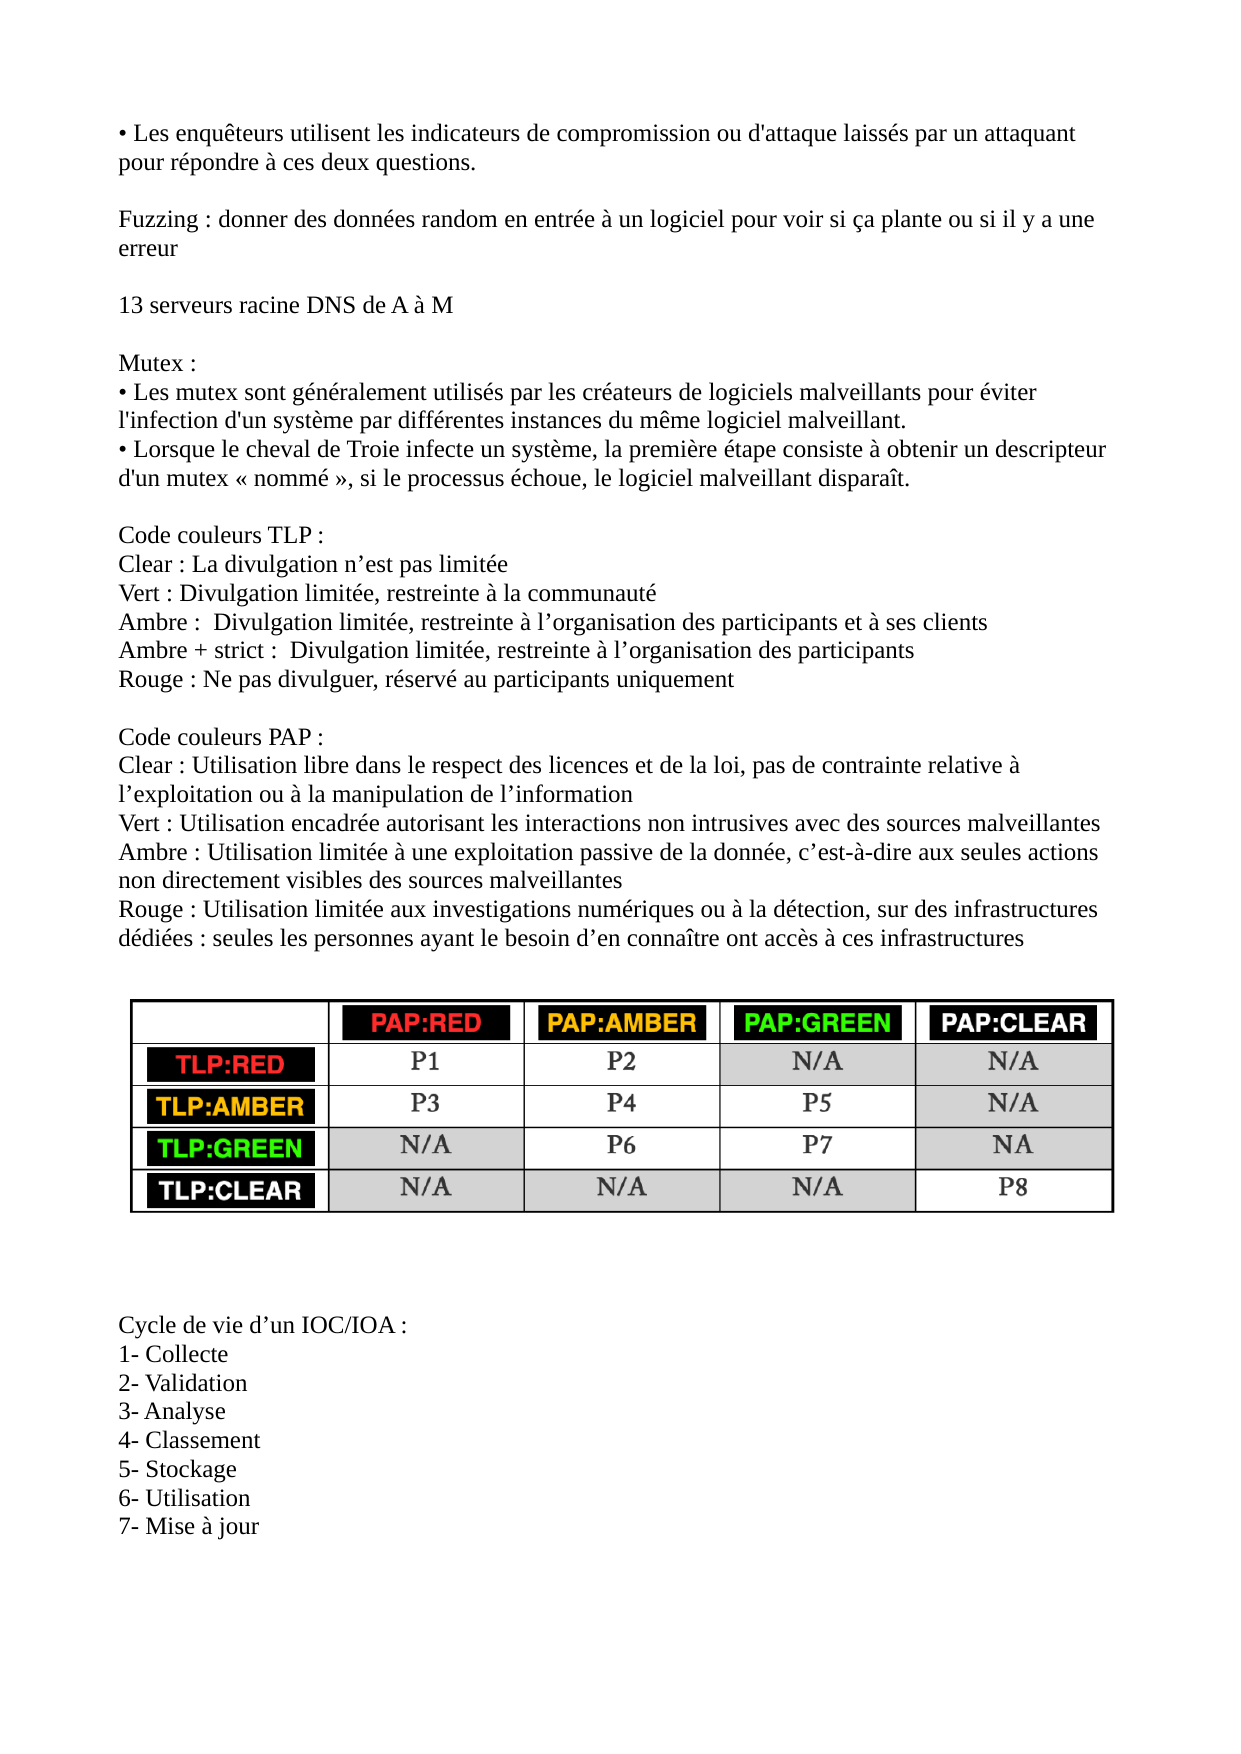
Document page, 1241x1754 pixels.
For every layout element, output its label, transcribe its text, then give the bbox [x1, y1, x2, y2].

text 13 serveurs racine DNS de A à M [118, 291, 1122, 319]
text 7- Mise à jour [118, 1511, 1122, 1540]
text Code couleurs PAP : [118, 722, 1122, 751]
text Ambre : Divulgation limitée, restreinte à l’organisation des participants et à ses clients [118, 607, 1122, 636]
text 6- Utilisation [118, 1483, 1122, 1511]
text 1- Collecte [118, 1339, 1122, 1368]
text Code couleurs TLP : [118, 521, 1122, 549]
text 2- Validation [118, 1368, 1122, 1396]
picture [118, 980, 1123, 1224]
text • Lorsque le cheval de Troie infecte un système, la première étape consiste à obtenir un descripteur d'un mutex « nommé », si le processus échoue, le logiciel malveillant disparaît. [118, 434, 1122, 492]
text Vert : Utilisation encadrée autorisant les interactions non intrusives avec des sources malveillantes [118, 808, 1122, 837]
text Ambre + strict : Divulgation limitée, restreinte à l’organisation des participants [118, 636, 1122, 664]
text Rouge : Utilisation limitée aux investigations numériques ou à la détection, sur des infrastructures dédiées : seules les personnes ayant le besoin d’en connaître ont accès à ces infrastructures [118, 894, 1122, 952]
text Clear : La divulgation n’est pas limitée [118, 549, 1122, 578]
text • Les enquêteurs utilisent les indicateurs de compromission ou d'attaque laissés par un attaquant pour répondre à ces deux questions. [118, 118, 1122, 176]
text • Les mutex sont généralement utilisés par les créateurs de logiciels malveillants pour éviter l'infection d'un système par différentes instances du même logiciel malveillant. [118, 377, 1122, 434]
text Fuzzing : donner des données random en entrée à un logiciel pour voir si ça plante ou si il y a une erreur [118, 204, 1122, 262]
text Vert : Divulgation limitée, restreinte à la communauté [118, 578, 1122, 607]
text Mutex : [118, 348, 1122, 377]
text Rouge : Ne pas divulguer, réservé au participants uniquement [118, 664, 1122, 693]
text 4- Classement [118, 1425, 1122, 1454]
text 3- Analyse [118, 1396, 1122, 1425]
text Cycle de vie d’un IOC/IOA : [118, 1310, 1122, 1339]
text 5- Stockage [118, 1454, 1122, 1483]
text Ambre : Utilisation limitée à une exploitation passive de la donnée, c’est-à-dire aux seules actions non directement visibles des sources malveillantes [118, 837, 1122, 894]
text Clear : Utilisation libre dans le respect des licences et de la loi, pas de contrainte relative à l’exploitation ou à la manipulation de l’information [118, 751, 1122, 808]
